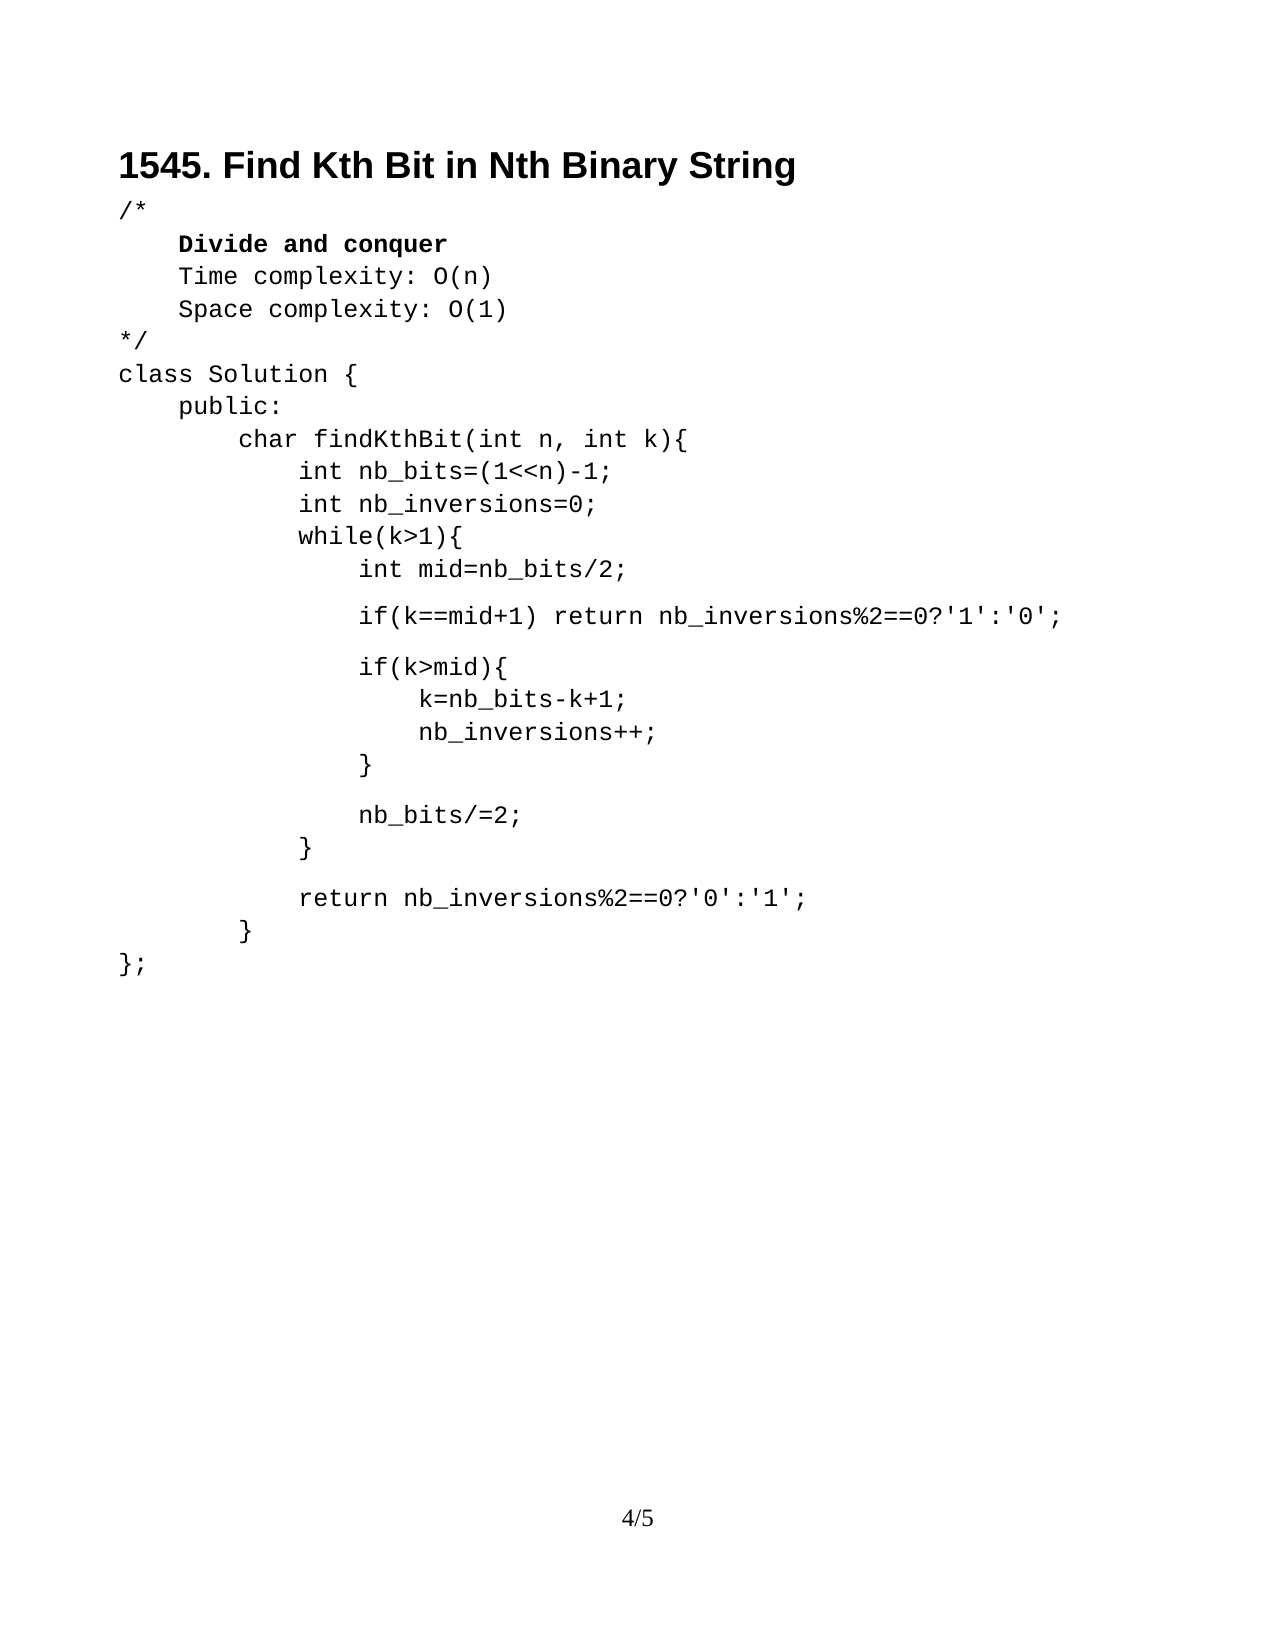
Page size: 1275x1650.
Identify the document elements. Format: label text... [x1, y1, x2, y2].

text k=nb_bits-k+1; [118, 687, 1157, 715]
text */ [118, 329, 1157, 357]
text return nb_inversions%2==0?'0':'1'; [118, 885, 1157, 914]
text nb_inversions++; [118, 719, 1157, 748]
text Divide and conquer [118, 231, 1157, 259]
text public: [118, 394, 1157, 422]
text } [118, 835, 1157, 863]
text if(k==mid+1) return nb_inversions%2==0?'1':'0'; [118, 604, 1157, 632]
text while(k>1){ [118, 524, 1157, 552]
text }; [118, 950, 1157, 979]
text int mid=nb_bits/2; [118, 556, 1157, 584]
text Space complexity: O(1) [118, 296, 1157, 324]
text nb_bits/=2; [118, 802, 1157, 831]
text int nb_bits=(1<<n)-1; [118, 459, 1157, 487]
subtitle 1545. Find Kth Bit in Nth Binary String [118, 143, 1157, 186]
text } [118, 918, 1157, 946]
text class Solution { [118, 361, 1157, 389]
text char findKthBit(int n, int k){ [118, 426, 1157, 454]
text if(k>mid){ [118, 654, 1157, 683]
text Time complexity: O(n) [118, 264, 1157, 292]
text int nb_inversions=0; [118, 491, 1157, 519]
text /* [118, 199, 1157, 227]
text } [118, 752, 1157, 780]
